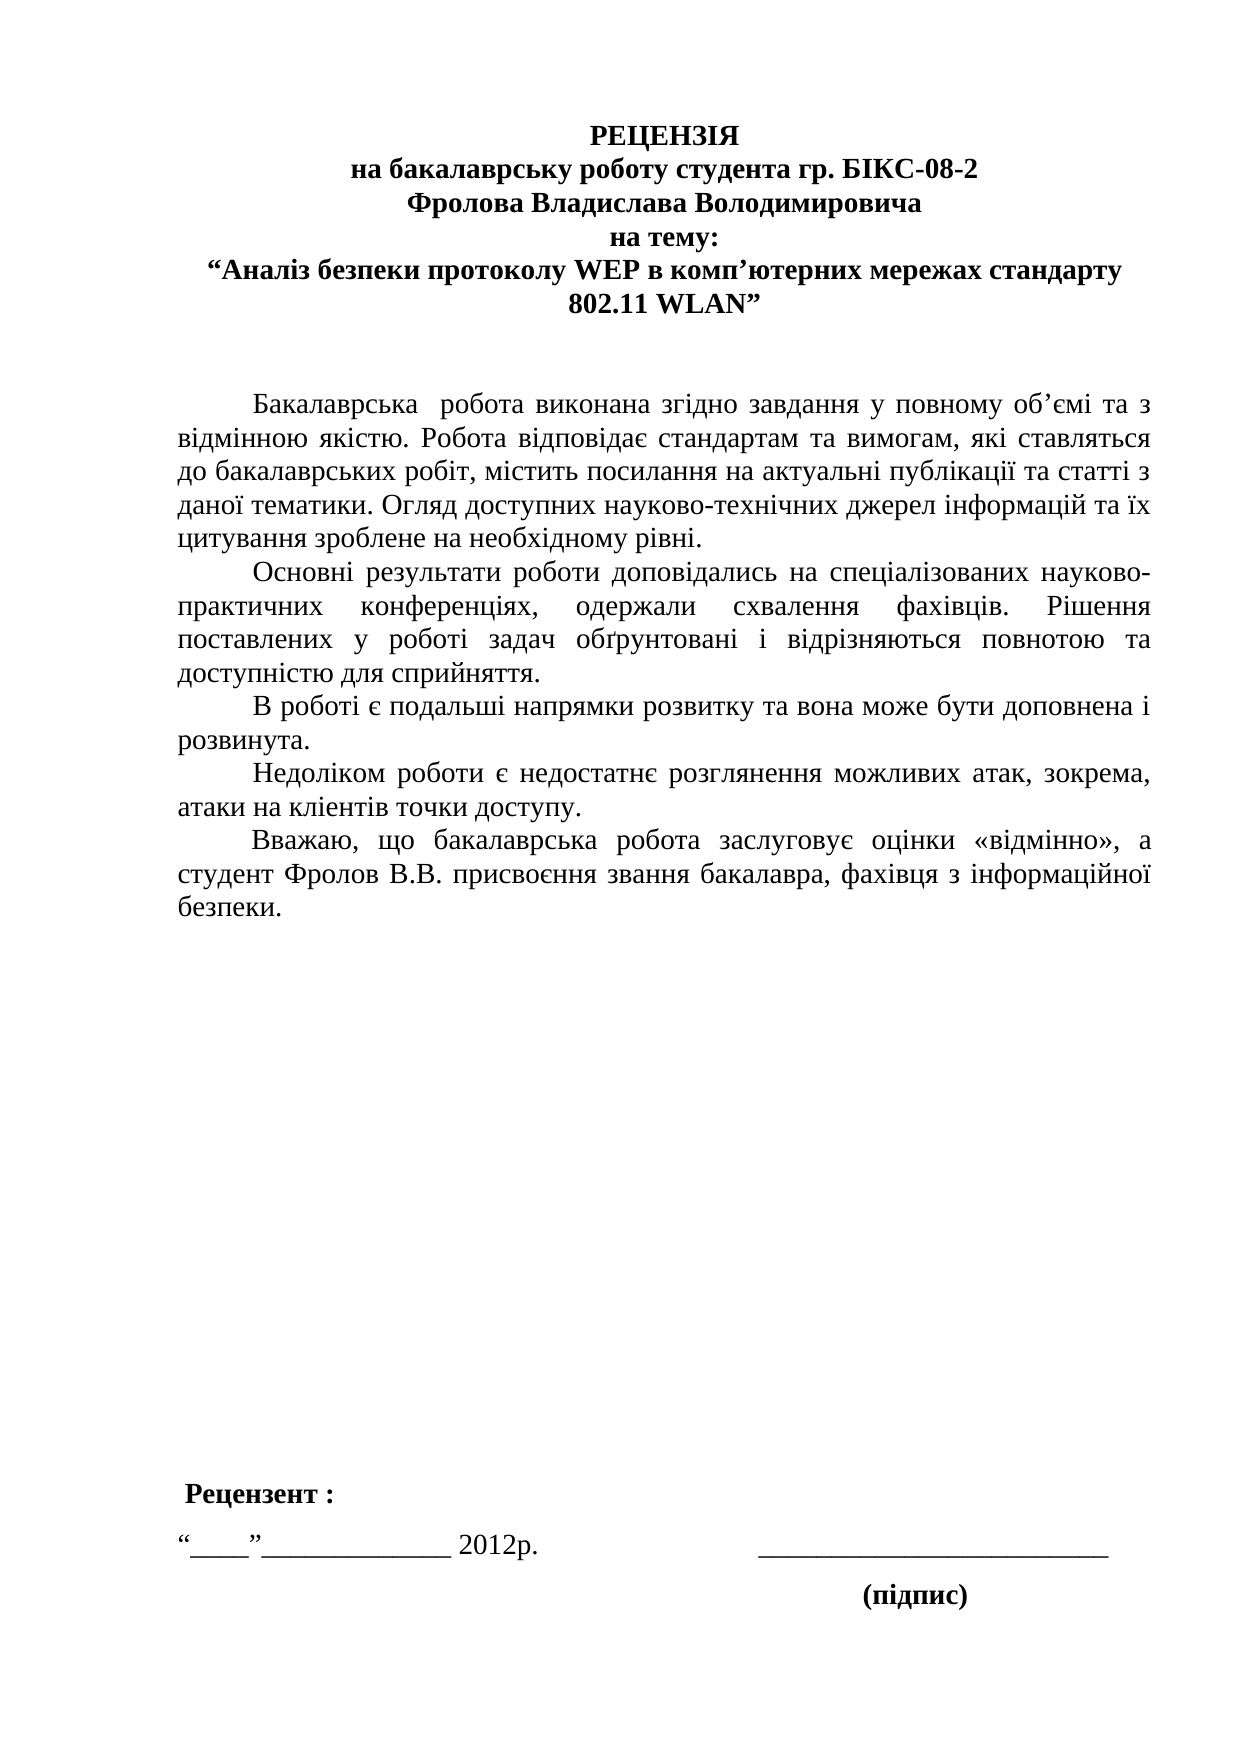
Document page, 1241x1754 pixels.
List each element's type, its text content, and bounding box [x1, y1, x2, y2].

text В роботі є подальші напрямки розвитку та вона може бути доповнена і розвинута. [177, 688, 1152, 755]
text Основні результати роботи доповідались на спеціалізованих науково-практичних конференціях, одержали схвалення фахівців. Рішення поставлених у роботі задач обґрунтовані і відрізняються повнотою та доступністю для сприйняття. [177, 554, 1152, 688]
text на тему: [177, 219, 1152, 252]
text РЕЦЕНЗІЯ [177, 118, 1152, 152]
text Фролова Владислава Володимировича [177, 185, 1152, 219]
text Бакалаврська робота виконана згідно завдання у повному об’ємі та з відмінною якістю. Робота відповідає стандартам та вимогам, які ставляться до бакалаврських робіт, містить посилання на актуальні публікації та статті з даної тематики. Огляд доступних науково-технічних джерел інформацій та їх цитування зроблене на необхідному рівні. [177, 386, 1152, 554]
text на бакалаврську роботу студента гр. БІКС-08-2 [177, 152, 1152, 185]
text Рецензент : [177, 1477, 1152, 1510]
text (підпис) [187, 1577, 1152, 1611]
text Недоліком роботи є недостатнє розглянення можливих атак, зокрема, атаки на кліентів точки доступу. [177, 755, 1152, 822]
text “____”_____________ 2012р. ________________________ [177, 1527, 1152, 1560]
text “Аналіз безпеки протоколу WEP в комп’ютерних мережах стандарту 802.11 WLAN” [177, 252, 1152, 319]
text Вважаю, що бакалаврська робота заслуговує оцінки «відмінно», а студент Фролов В.В. присвоєння звання бакалавра, фахівця з інформаційної безпеки. [177, 822, 1152, 923]
